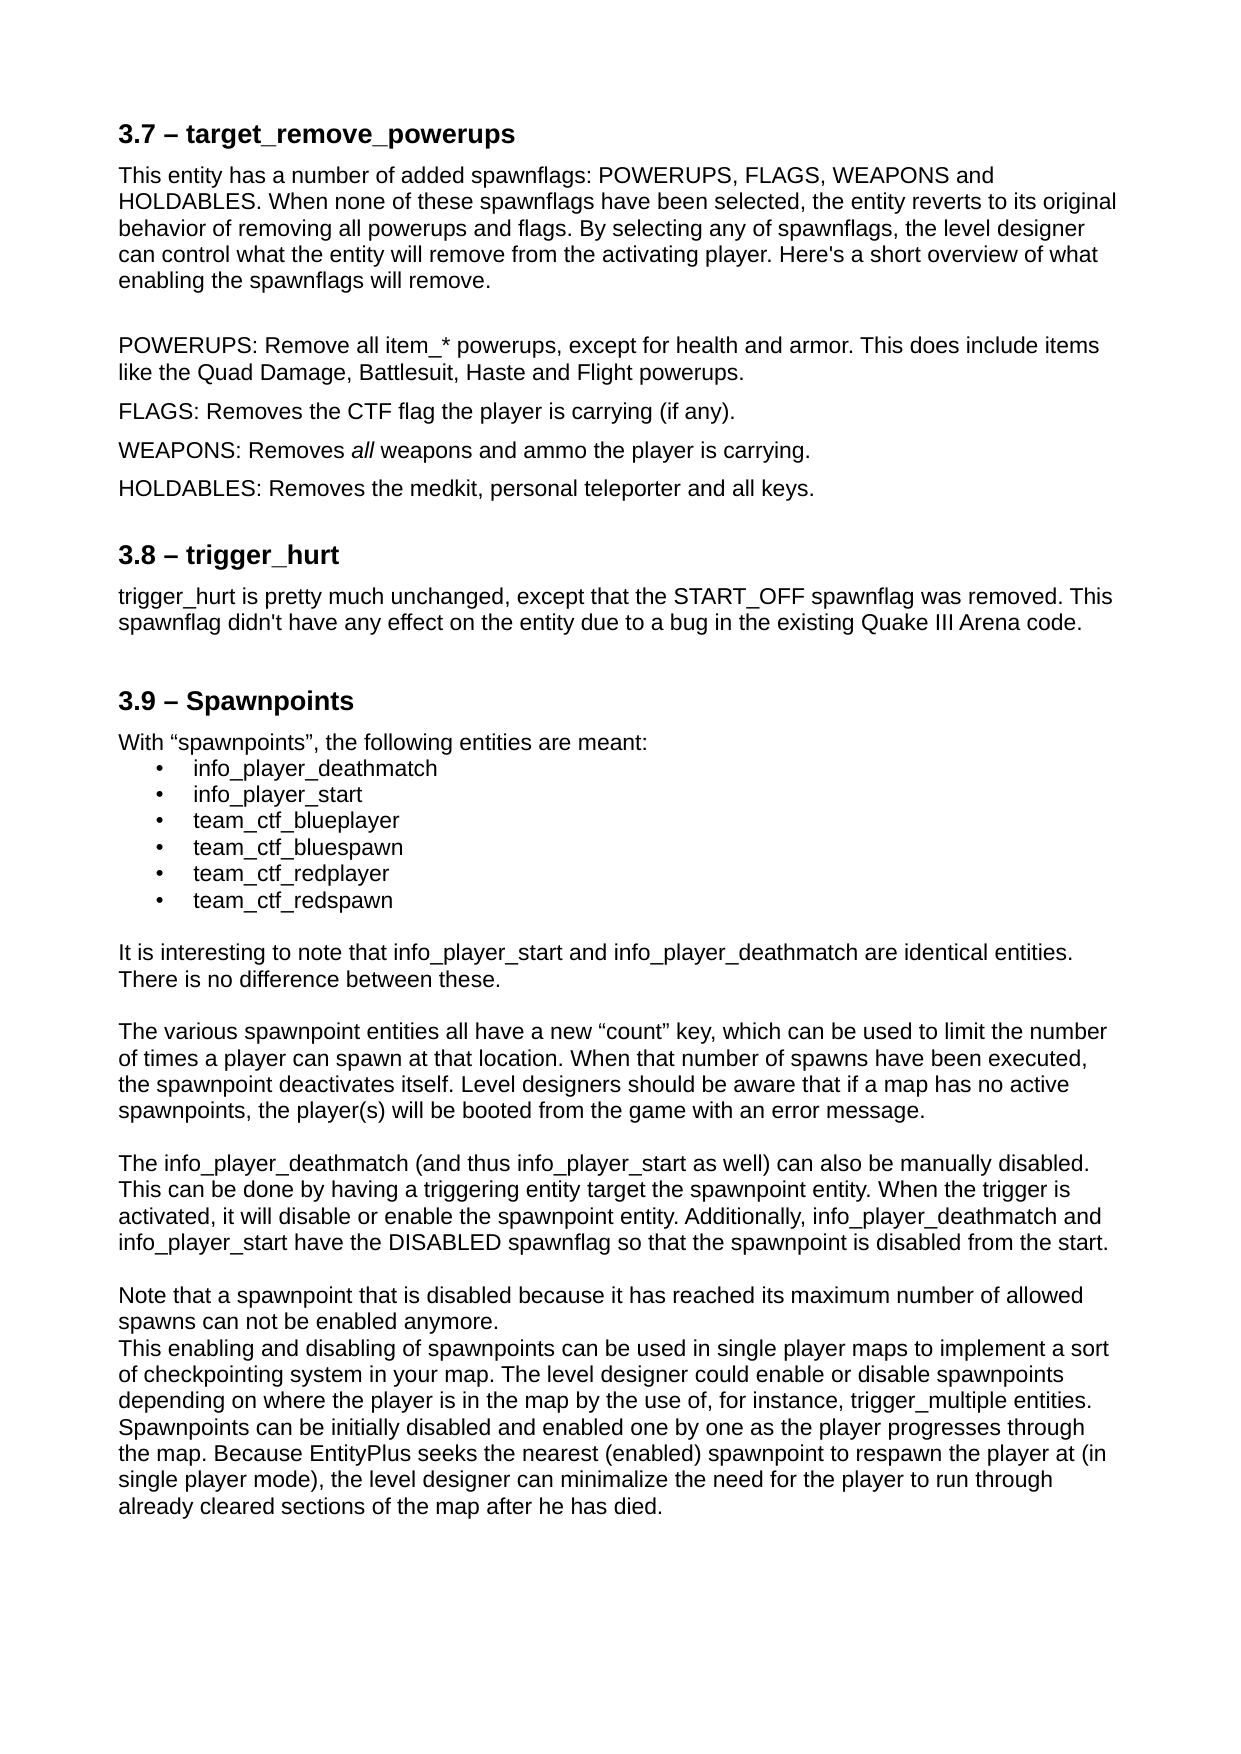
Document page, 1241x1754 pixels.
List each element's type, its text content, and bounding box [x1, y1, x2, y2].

list team_ctf_blueplayer [156, 807, 1122, 834]
text This enabling and disabling of spawnpoints can be used in single player maps to implement a sort of checkpointing system in your map. The level designer could enable or disable spawnpoints depending on where the player is in the map by the use of, for instance, trigger_multiple entities. Spawnpoints can be initially disabled and enabled one by one as the player progresses through the map. Because EntityPlus seeks the nearest (enabled) spawnpoint to respawn the player at (in single player mode), the level designer can minimalize the need for the player to run through already cleared sections of the map after he has died. [118, 1334, 1122, 1519]
subtitle 3.9 – Spawnpoints [118, 685, 1122, 716]
list info_player_start [156, 781, 1122, 807]
text It is interesting to note that info_player_start and info_player_deathmatch are identical entities. There is no difference between these. [118, 939, 1122, 992]
subtitle 3.7 – target_remove_powerups [118, 118, 1122, 149]
text trigger_hurt is pretty much unchanged, except that the START_OFF spawnflag was removed. This spawnflag didn't have any effect on the entity due to a bug in the existing Quake III Arena code. [118, 583, 1122, 636]
subtitle 3.8 – trigger_hurt [118, 539, 1122, 571]
list team_ctf_redspawn [156, 887, 1122, 913]
text HOLDABLES: Removes the medkit, personal teleporter and all keys. [118, 475, 1122, 502]
text This entity has a number of added spawnflags: POWERUPS, FLAGS, WEAPONS and HOLDABLES. When none of these spawnflags have been selected, the entity reverts to its original behavior of removing all powerups and flags. By selecting any of spawnflags, the level designer can control what the entity will remove from the activating player. Here's a short overview of what enabling the spawnflags will remove. [118, 162, 1122, 294]
text With “spawnpoints”, the following entities are meant: [118, 728, 1122, 755]
text The info_player_deathmatch (and thus info_player_start as well) can also be manually disabled. This can be done by having a triggering entity target the spawnpoint entity. When the trigger is activated, it will disable or enable the spawnpoint entity. Additionally, info_player_deathmatch and info_player_start have the DISABLED spawnflag so that the spawnpoint is disabled from the start. [118, 1150, 1122, 1256]
text FLAGS: Removes the CTF flag the player is carrying (if any). [118, 398, 1122, 424]
list team_ctf_bluespawn [156, 834, 1122, 860]
list team_ctf_redplayer [156, 860, 1122, 887]
text POWERUPS: Remove all item_* powerups, except for health and armor. This does include items like the Quad Damage, Battlesuit, Haste and Flight powerups. [118, 306, 1122, 385]
text The various spawnpoint entities all have a new “count” key, which can be used to limit the number of times a player can spawn at that location. When that number of spawns have been executed, the spawnpoint deactivates itself. Level designers should be aware that if a map has no active spawnpoints, the player(s) will be booted from the game with an error message. [118, 1018, 1122, 1124]
text WEAPONS: Removes all weapons and ammo the player is carrying. [118, 437, 1122, 463]
list info_player_deathmatch [156, 755, 1122, 781]
text Note that a spawnpoint that is disabled because it has reached its maximum number of allowed spawns can not be enabled anymore. [118, 1282, 1122, 1334]
